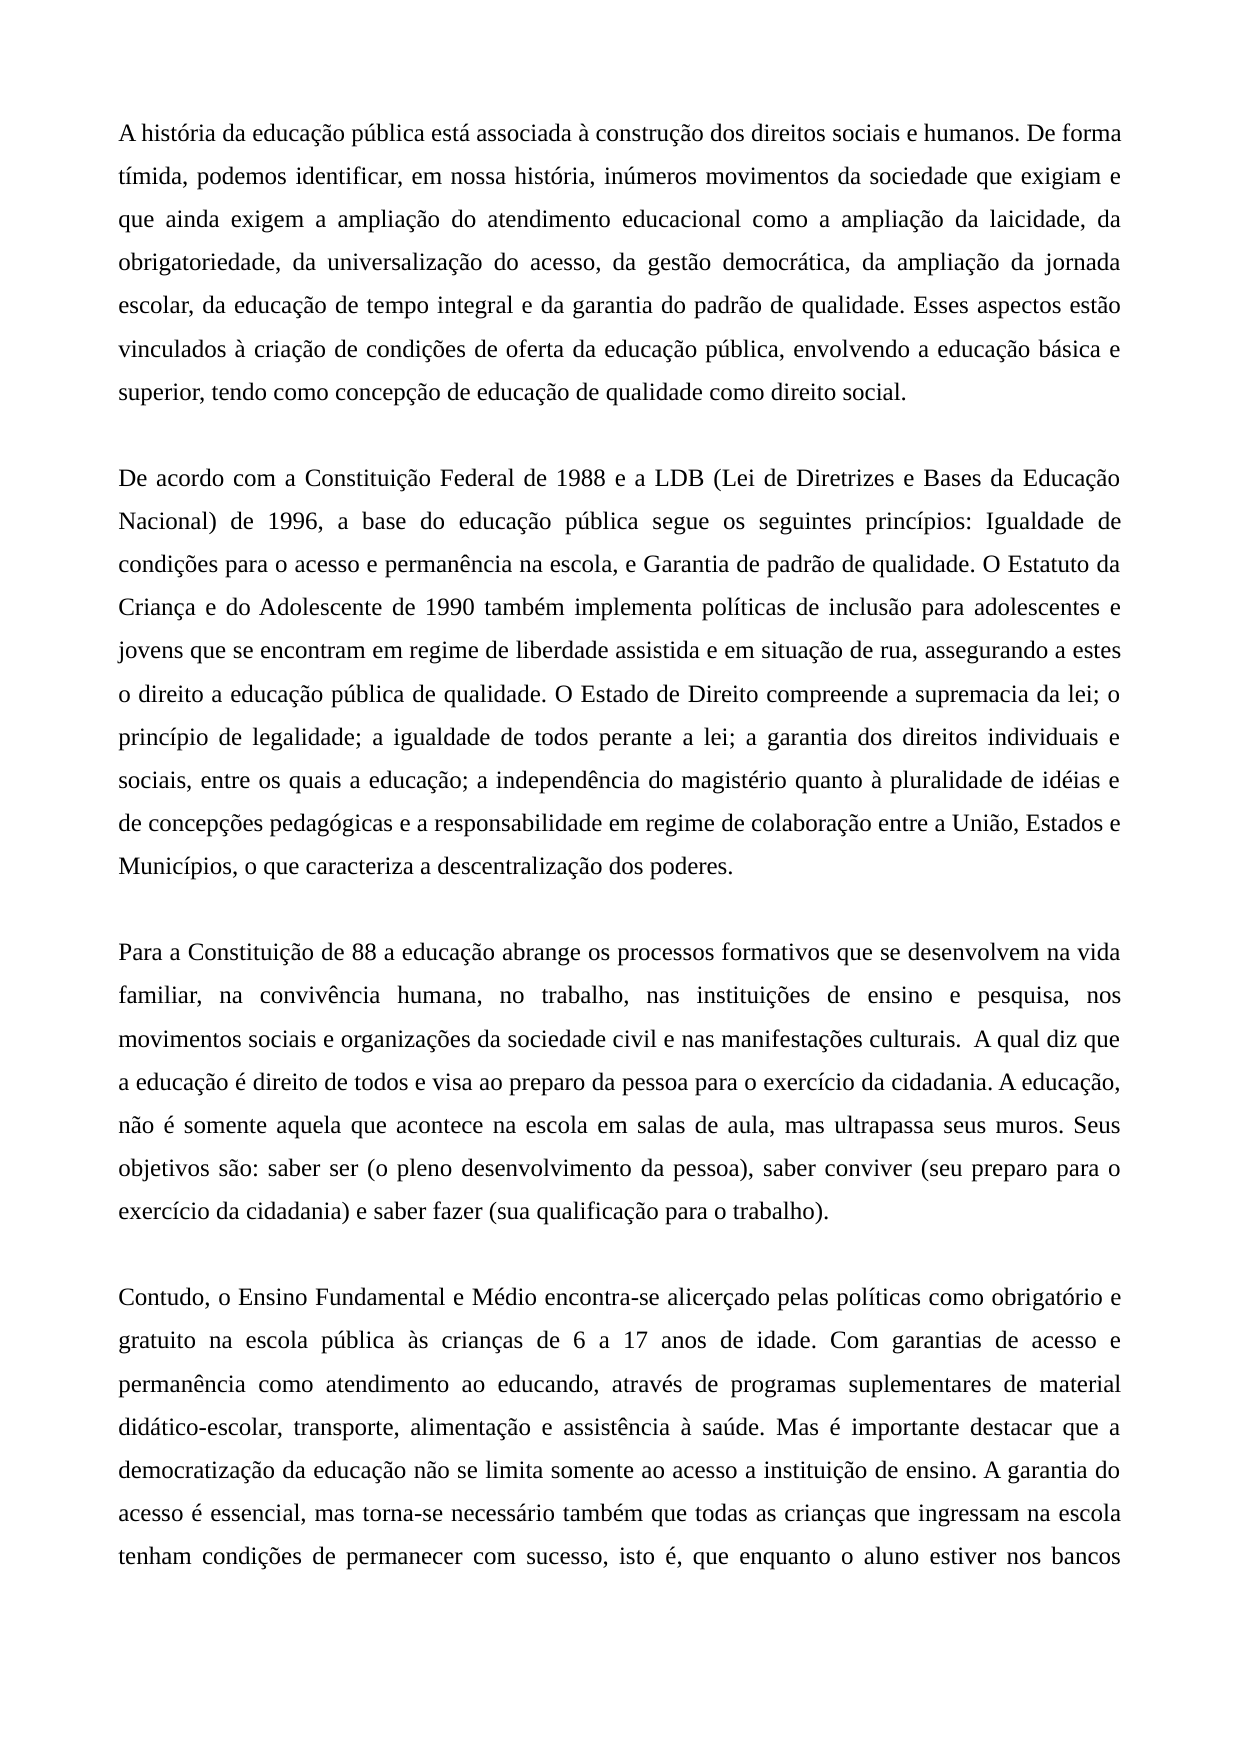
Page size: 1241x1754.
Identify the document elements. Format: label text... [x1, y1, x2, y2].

text De acordo com a Constituição Federal de 1988 e a LDB (Lei de Diretrizes e Bases da Educação Nacional) de 1996, a base do educação pública segue os seguintes princípios: Igualdade de condições para o acesso e permanência na escola, e Garantia de padrão de qualidade. O Estatuto da Criança e do Adolescente de 1990 também implementa políticas de inclusão para adolescentes e jovens que se encontram em regime de liberdade assistida e em situação de rua, assegurando a estes o direito a educação pública de qualidade. O Estado de Direito compreende a supremacia da lei; o princípio de legalidade; a igualdade de todos perante a lei; a garantia dos direitos individuais e sociais, entre os quais a educação; a independência do magistério quanto à pluralidade de idéias e de concepções pedagógicas e a responsabilidade em regime de colaboração entre a União, Estados e Municípios, o que caracteriza a descentralização dos poderes. [118, 463, 1122, 880]
text Para a Constituição de 88 a educação abrange os processos formativos que se desenvolvem na vida familiar, na convivência humana, no trabalho, nas instituições de ensino e pesquisa, nos movimentos sociais e organizações da sociedade civil e nas manifestações culturais. A qual diz que a educação é direito de todos e visa ao preparo da pessoa para o exercício da cidadania. A educação, não é somente aquela que acontece na escola em salas de aula, mas ultrapassa seus muros. Seus objetivos são: saber ser (o pleno desenvolvimento da pessoa), saber conviver (seu preparo para o exercício da cidadania) e saber fazer (sua qualificação para o trabalho). [118, 937, 1122, 1225]
text A história da educação pública está associada à construção dos direitos sociais e humanos. De forma tímida, podemos identificar, em nossa história, inúmeros movimentos da sociedade que exigiam e que ainda exigem a ampliação do atendimento educacional como a ampliação da laicidade, da obrigatoriedade, da universalização do acesso, da gestão democrática, da ampliação da jornada escolar, da educação de tempo integral e da garantia do padrão de qualidade. Esses aspectos estão vinculados à criação de condições de oferta da educação pública, envolvendo a educação básica e superior, tendo como concepção de educação de qualidade como direito social. [118, 118, 1122, 406]
text Contudo, o Ensino Fundamental e Médio encontra-se alicerçado pelas políticas como obrigatório e gratuito na escola pública às crianças de 6 a 17 anos de idade. Com garantias de acesso e permanência como atendimento ao educando, através de programas suplementares de material didático-escolar, transporte, alimentação e assistência à saúde. Mas é importante destacar que a democratização da educação não se limita somente ao acesso a instituição de ensino. A garantia do acesso é essencial, mas torna-se necessário também que todas as crianças que ingressam na escola tenham condições de permanecer com sucesso, isto é, que enquanto o aluno estiver nos bancos [118, 1282, 1122, 1570]
